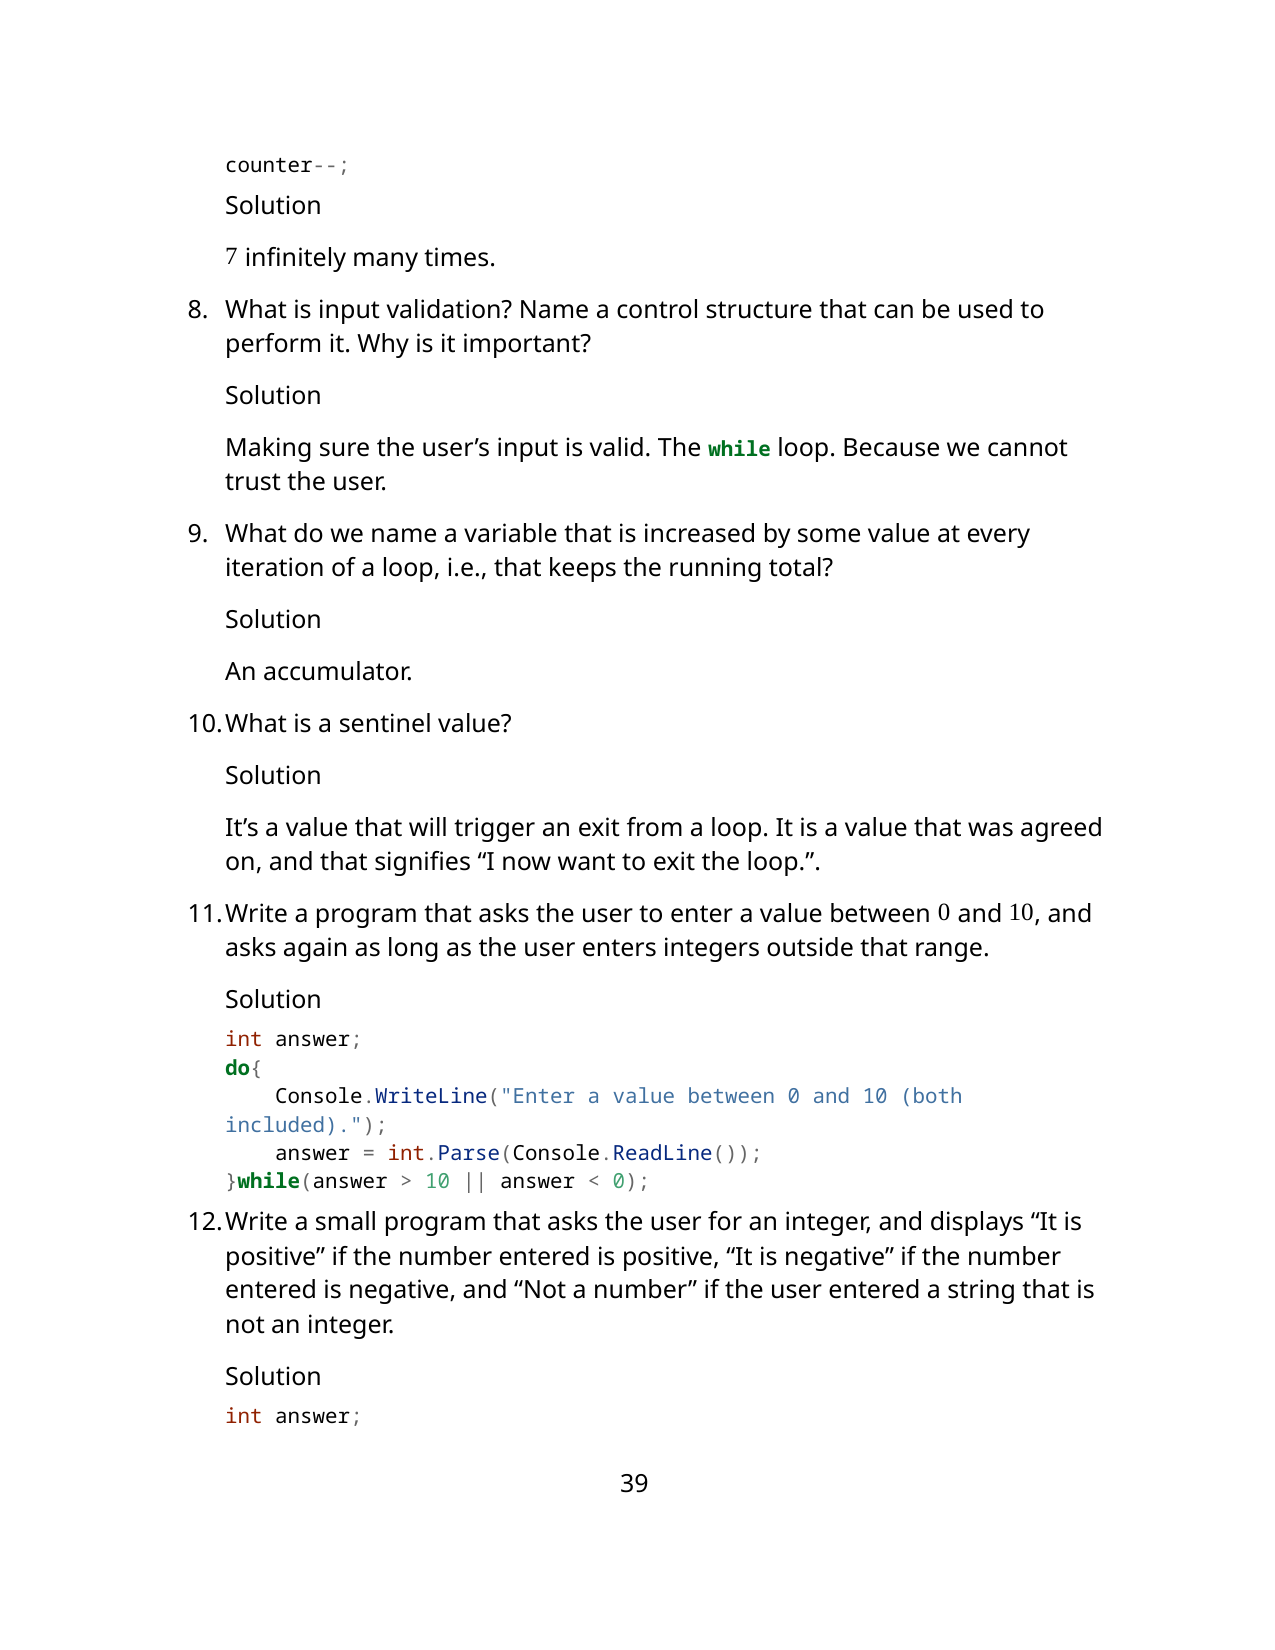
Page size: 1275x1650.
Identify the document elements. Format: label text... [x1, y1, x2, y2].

list Solution [187, 601, 1125, 636]
list do{ [187, 1053, 1125, 1081]
list Write a small program that asks the user for an integer, and displays “It is positive” if the number entered is positive, “It is negative” if the number entered is negative, and “Not a number” if the user entered a string that is not an integer. [187, 1204, 1125, 1340]
list It’s a value that will trigger an exit from a loop. It is a value that was agreed on, and that signifies “I now want to exit the loop.”. [187, 809, 1125, 877]
list Making sure the user’s input is valid. The while loop. Because we cannot trust the user. [187, 429, 1125, 497]
list What is a sentinel value? [187, 705, 1125, 739]
list An accumulator. [187, 653, 1125, 687]
list What is input validation? Name a control structure that can be used to perform it. Why is it important? [187, 291, 1125, 359]
list infinitely many times. [187, 239, 1125, 273]
list What do we name a variable that is increased by some value at every iteration of a loop, i.e., that keeps the running total? [187, 515, 1125, 583]
list answer = int.Parse(Console.ReadLine()); [187, 1138, 1125, 1167]
list counter--; [187, 150, 1125, 178]
list Write a program that asks the user to enter a value between and , and asks again as long as the user enters integers outside that range. [187, 895, 1125, 963]
list Solution [187, 757, 1125, 791]
list Solution [187, 187, 1125, 221]
list Solution [187, 377, 1125, 411]
list }while(answer > 10 || answer < 0); [187, 1167, 1125, 1195]
list int answer; [187, 1024, 1125, 1053]
list Solution [187, 1358, 1125, 1392]
list int answer; [187, 1401, 1125, 1430]
list Solution [187, 981, 1125, 1016]
list Console.WriteLine("Enter a value between 0 and 10 (both included)."); [187, 1081, 1125, 1138]
